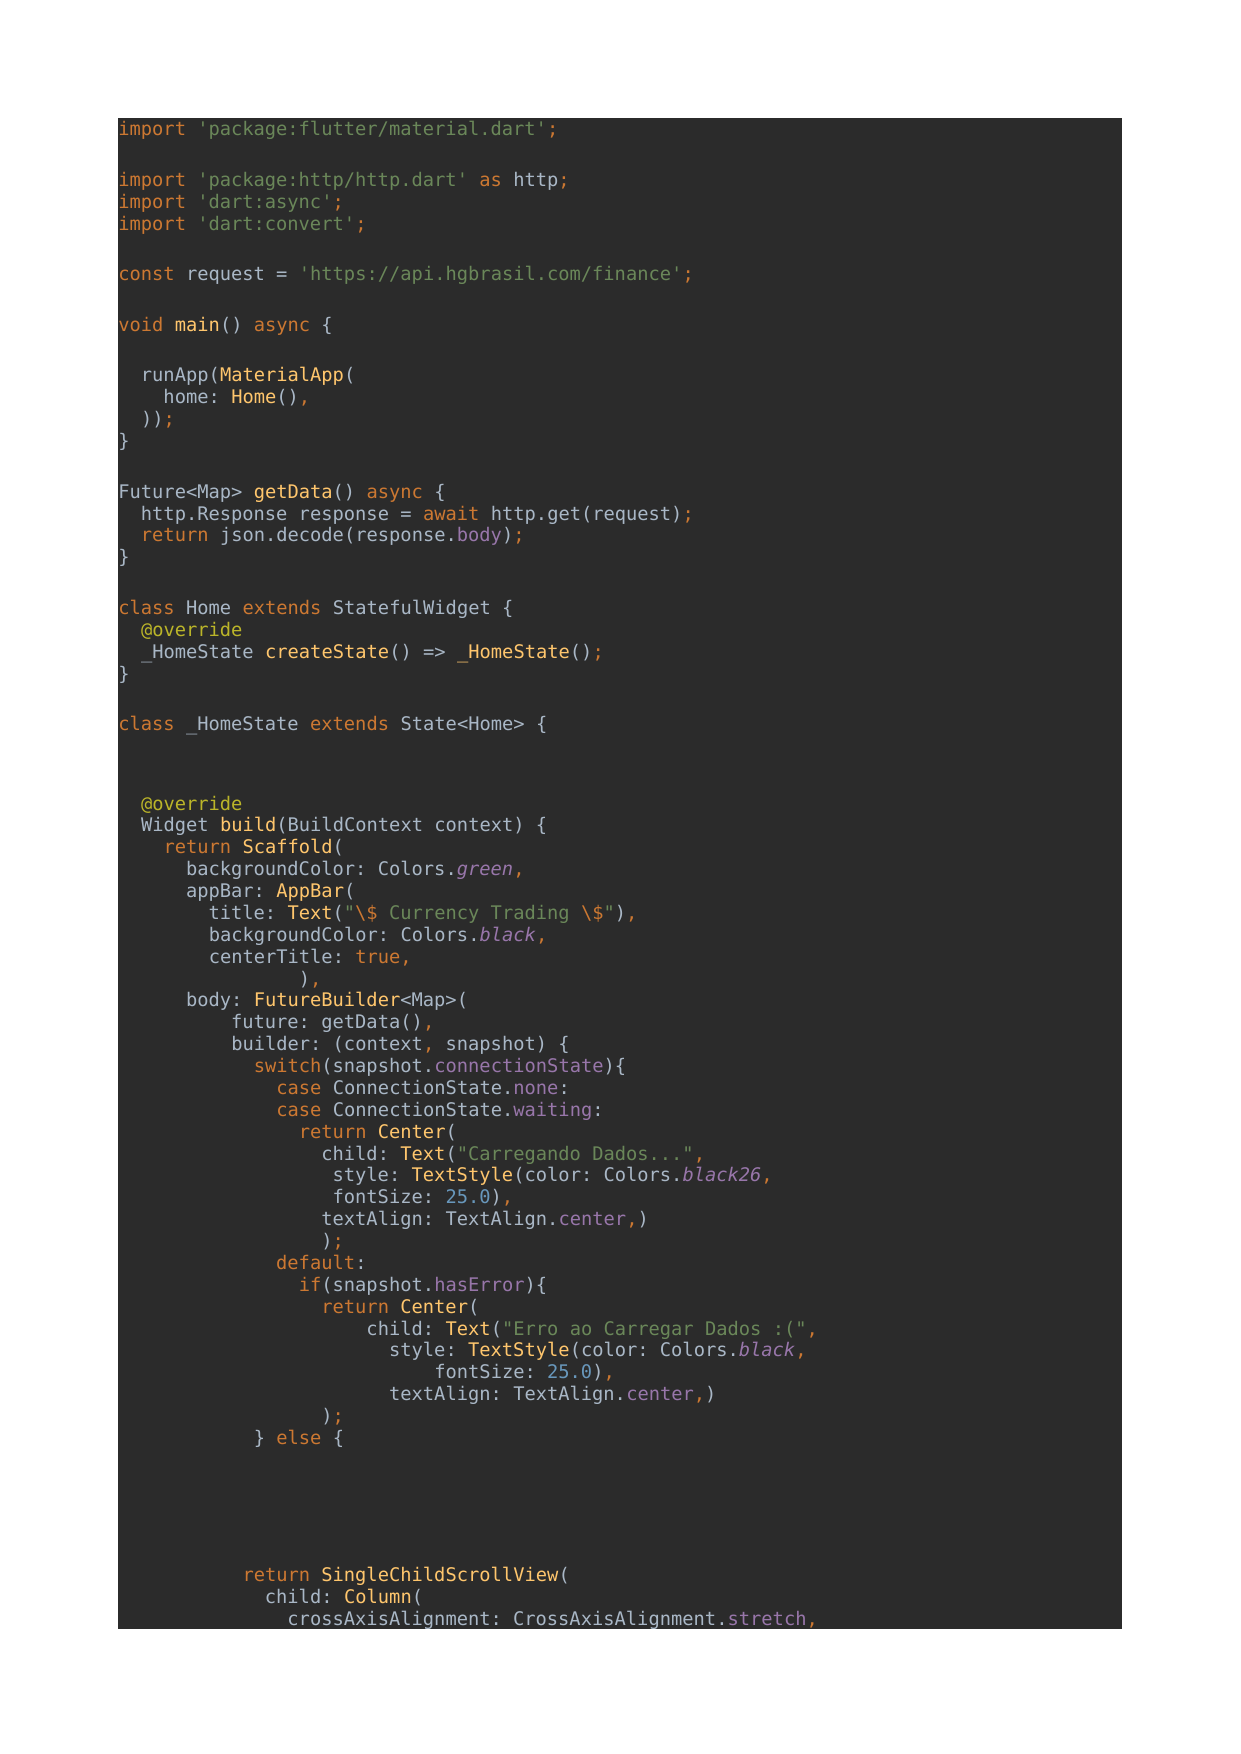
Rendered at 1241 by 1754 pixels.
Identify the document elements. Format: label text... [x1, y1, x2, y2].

text import 'package:flutter/material.dart'; import 'package:http/http.dart' as http; import 'dart:async'; import 'dart:convert'; const request = 'https://api.hgbrasil.com/finance'; void main() async { runApp(MaterialApp( home: Home(), )); } Future<Map> getData() async { http.Response response = await http.get(request); return json.decode(response.body); } class Home extends StatefulWidget { @override _HomeState createState() => _HomeState(); } class _HomeState extends State<Home> { @override Widget build(BuildContext context) { return Scaffold( backgroundColor: Colors.green, appBar: AppBar( title: Text("\$ Currency Trading \$"), backgroundColor: Colors.black, centerTitle: true, ), body: FutureBuilder<Map>( future: getData(), builder: (context, snapshot) { switch(snapshot.connectionState){ case ConnectionState.none: case ConnectionState.waiting: return Center( child: Text("Carregando Dados...", style: TextStyle(color: Colors.black26, fontSize: 25.0), textAlign: TextAlign.center,) ); default: if(snapshot.hasError){ return Center( child: Text("Erro ao Carregar Dados :(", style: TextStyle(color: Colors.black, fontSize: 25.0), textAlign: TextAlign.center,) ); } else { return SingleChildScrollView( child: Column( crossAxisAlignment: CrossAxisAlignment.stretch, [118, 118, 1122, 1629]
